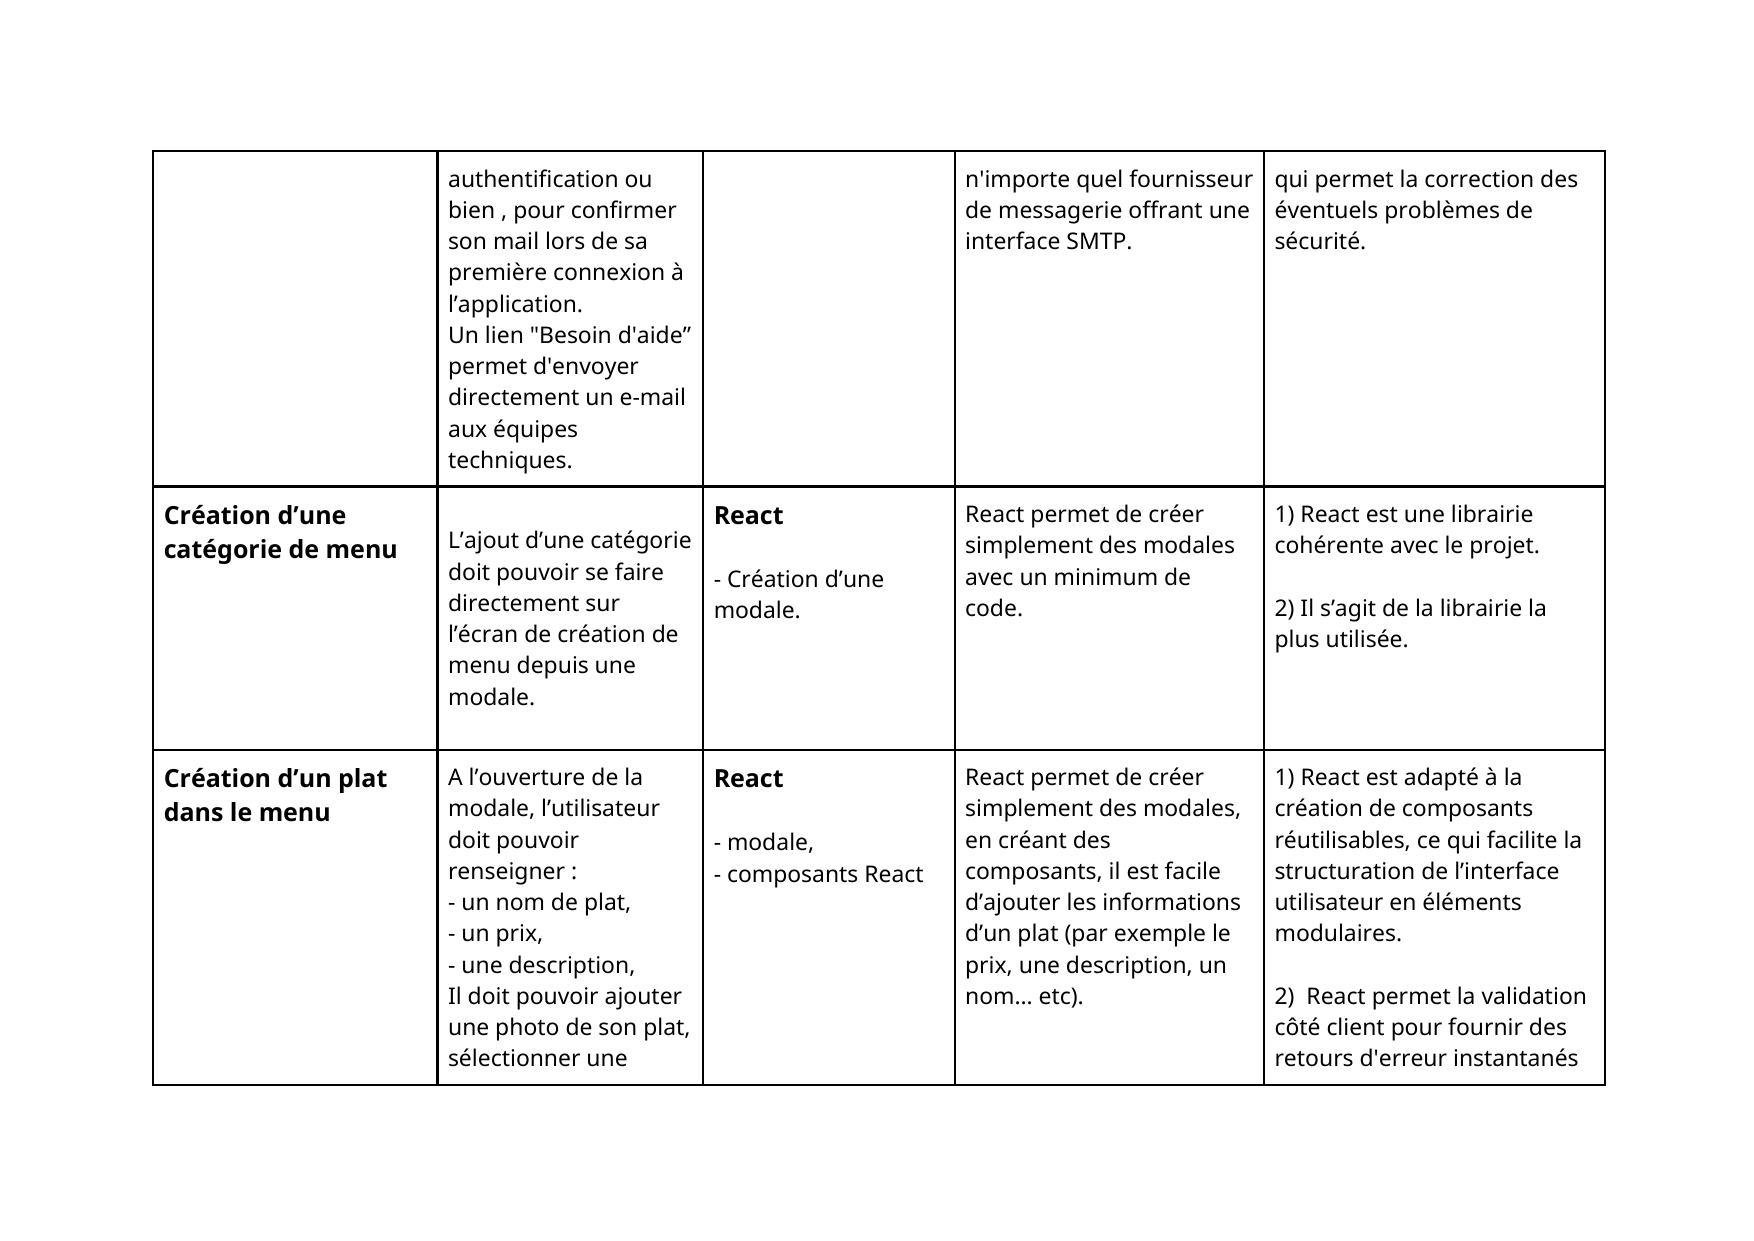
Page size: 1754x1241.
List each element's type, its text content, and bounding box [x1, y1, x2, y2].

table_cell L’ajout d’une catégorie doit pouvoir se faire directement sur l’écran de création de menu depuis une modale. [439, 488, 702, 748]
table_cell Création d’une catégorie de menu [154, 488, 436, 748]
table_cell Création d’un plat dans le menu [154, 751, 436, 1084]
table_cell A l’ouverture de la modale, l’utilisateur doit pouvoir renseigner : - un nom de plat, - un prix, - une description, Il doit pouvoir ajouter une photo de son plat, sélectionner une [439, 751, 702, 1084]
table_cell [704, 152, 954, 485]
table_cell 1) React est adapté à la création de composants réutilisables, ce qui facilite la structuration de l’interface utilisateur en éléments modulaires. 2) React permet la validation côté client pour fournir des retours d'erreur instantanés [1265, 751, 1604, 1084]
table_cell n'importe quel fournisseur de messagerie offrant une interface SMTP. [956, 152, 1263, 485]
table_cell React - modale, - composants React [704, 751, 954, 1084]
table_cell React - Création d’une modale. [704, 488, 954, 748]
table_cell qui permet la correction des éventuels problèmes de sécurité. [1265, 152, 1604, 485]
table_cell 1) React est une librairie cohérente avec le projet. 2) Il s’agit de la librairie la plus utilisée. [1265, 488, 1604, 748]
table_cell React permet de créer simplement des modales avec un minimum de code. [956, 488, 1263, 748]
table_cell authentification ou bien , pour confirmer son mail lors de sa première connexion à l’application. Un lien "Besoin d'aide” permet d'envoyer directement un e-mail aux équipes techniques. [439, 152, 702, 485]
table_cell [154, 152, 436, 485]
table_cell React permet de créer simplement des modales, en créant des composants, il est facile d’ajouter les informations d’un plat (par exemple le prix, une description, un nom… etc). [956, 751, 1263, 1084]
